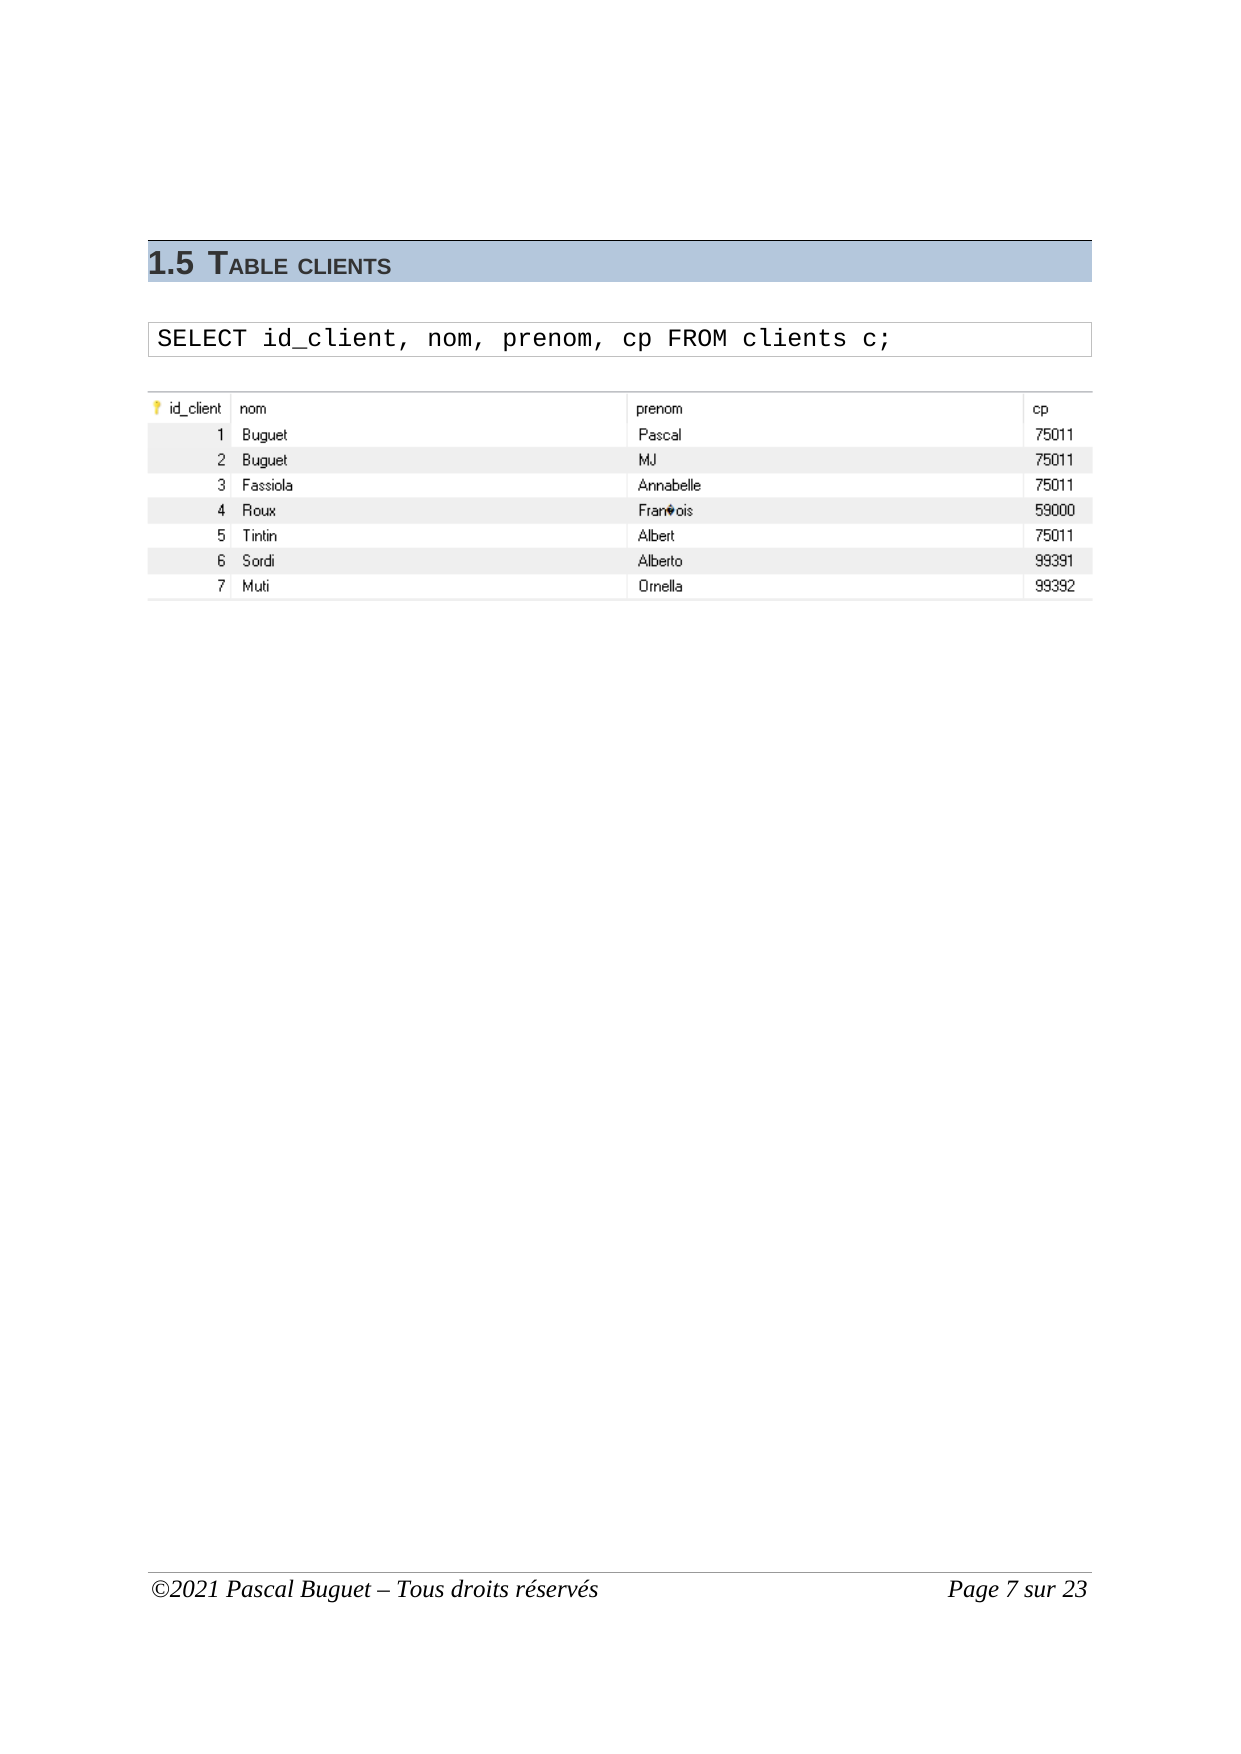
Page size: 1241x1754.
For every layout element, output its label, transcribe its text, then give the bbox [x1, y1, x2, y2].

text SELECT id_client, nom, prenom, cp FROM clients c; [149, 323, 1091, 356]
subtitle Table clients [148, 241, 1092, 282]
picture [147, 390, 1093, 601]
